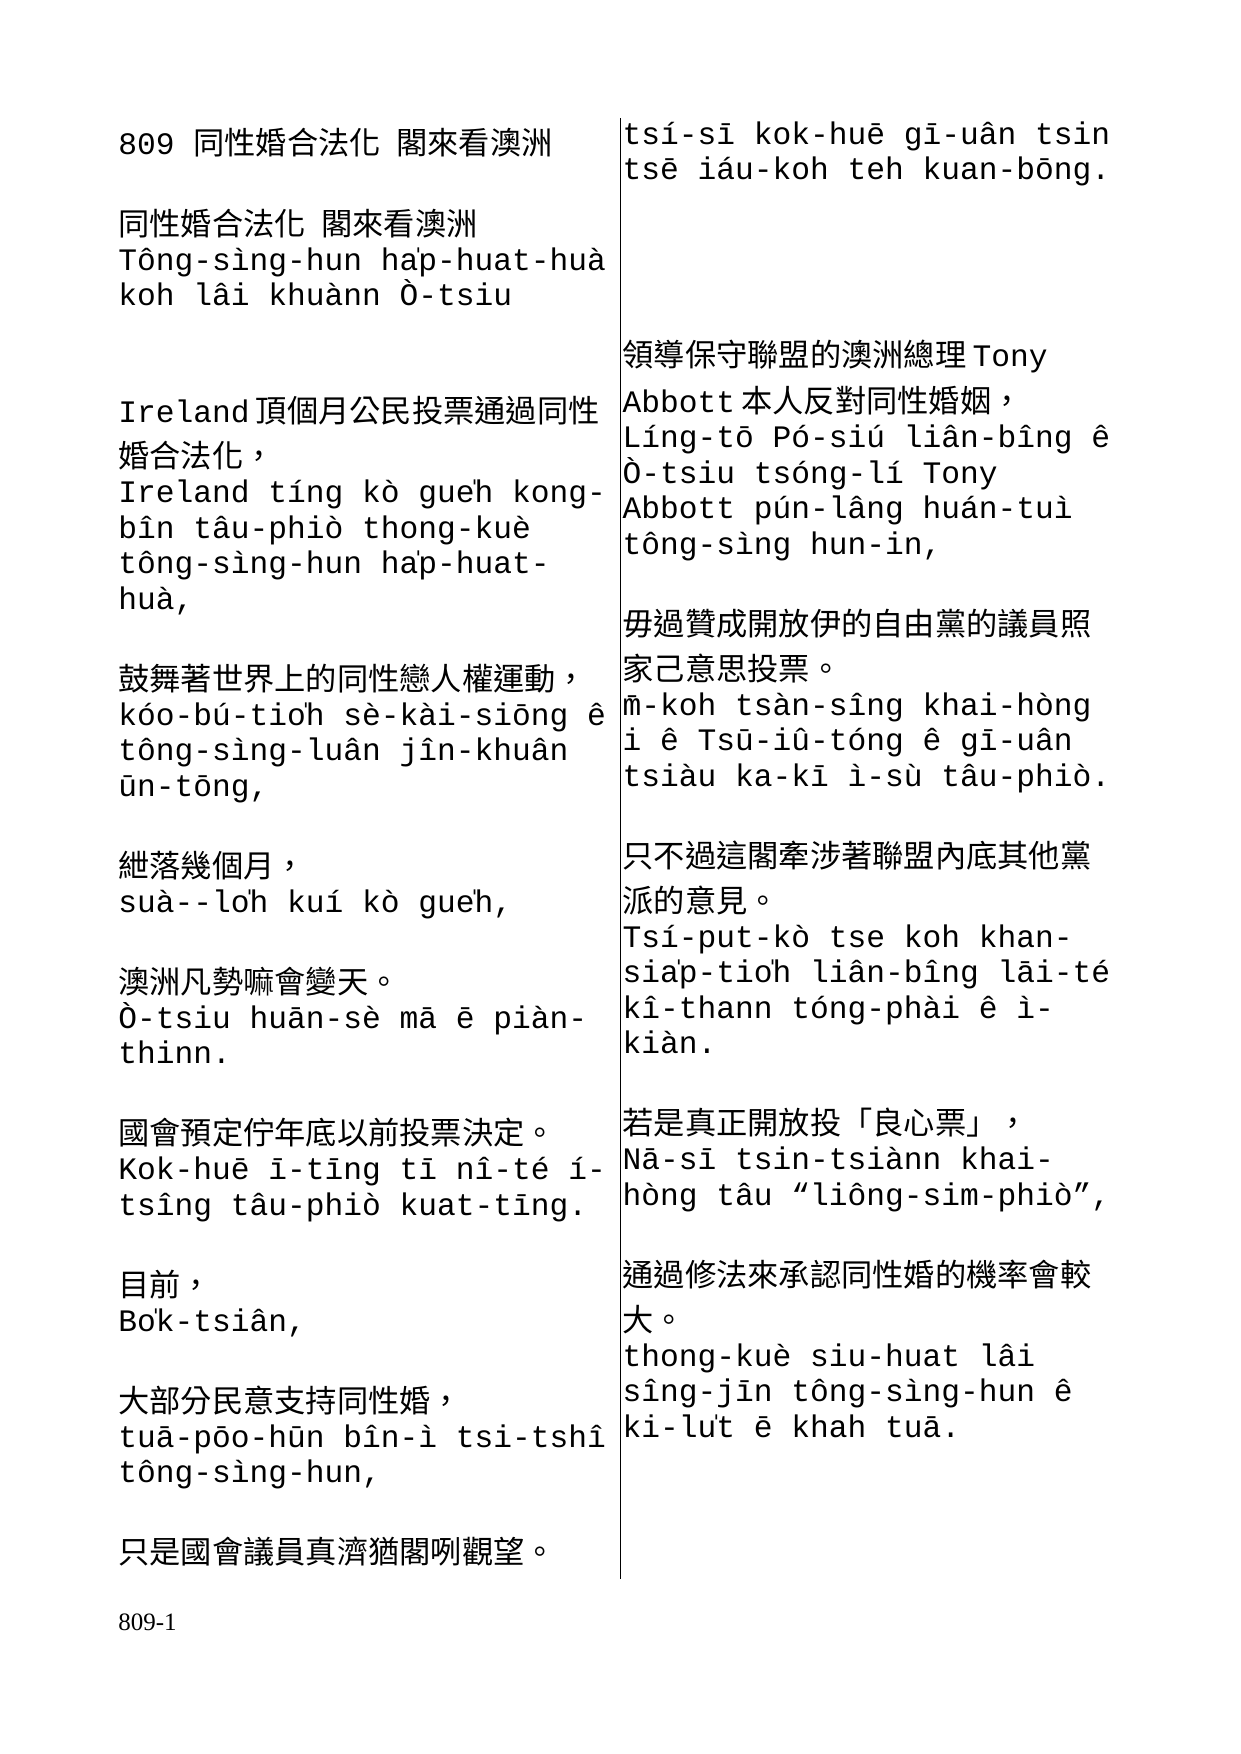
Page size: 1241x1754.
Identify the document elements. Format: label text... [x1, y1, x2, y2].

text 809 同性婚合法化 閣來看澳洲 [118, 118, 618, 164]
text Bo̍k-tsiân, [118, 1305, 618, 1340]
text Tsí-put-kò tse koh khan-sia̍p-tio̍h liân-bîng lāi-té kî-thann tóng-phài ê ì-kiàn. [622, 921, 1122, 1063]
text 澳洲凡勢嘛會變天。 [118, 957, 618, 1002]
text Líng-tō Pó-siú liân-bîng ê Ò-tsiu tsóng-lí Tony Abbott pún-lâng huán-tuì tông-sìng hun-in, [622, 422, 1122, 563]
text 國會預定佇年底以前投票決定。 [118, 1108, 618, 1153]
text tsí-sī kok-huē gī-uân tsin tsē iáu-koh teh kuan-bōng. [622, 118, 1122, 189]
text 領導保守聯盟的澳洲總理Tony Abbott本人反對同性婚姻， [622, 331, 1122, 422]
text thong-kuè siu-huat lâi sîng-jīn tông-sìng-hun ê ki-lu̍t ē khah tuā. [622, 1340, 1122, 1447]
text Ireland tíng kò gue̍h kong-bîn tâu-phiò thong-kuè tông-sìng-hun ha̍p-huat-huà, [118, 477, 618, 618]
text 只是國會議員真濟猶閣咧觀望。 [118, 1527, 618, 1572]
text 同性婚合法化 閣來看澳洲 [118, 199, 618, 244]
text 若是真正開放投「良心票」， [622, 1098, 1122, 1144]
text Nā-sī tsin-tsiànn khai-hòng tâu “liông-sim-phiò”, [622, 1144, 1122, 1214]
text Ireland頂個月公民投票通過同性婚合法化， [118, 386, 618, 477]
text m̄-koh tsàn-sîng khai-hòng i ê Tsū-iû-tóng ê gī-uân tsiàu ka-kī ì-sù tâu-phiò. [622, 689, 1122, 796]
text 毋過贊成開放伊的自由黨的議員照家己意思投票。 [622, 599, 1122, 689]
text 目前， [118, 1260, 618, 1305]
text suà--lo̍h kuí kò gue̍h, [118, 886, 618, 921]
text Kok-huē ī-tīng tī nî-té í-tsîng tâu-phiò kuat-tīng. [118, 1153, 618, 1224]
text kóo-bú-tio̍h sè-kài-siōng ê tông-sìng-luân jîn-khuân ūn-tōng, [118, 699, 618, 805]
text Ò-tsiu huān-sè mā ē piàn-thinn. [118, 1002, 618, 1073]
text Tông-sìng-hun ha̍p-huat-huà koh lâi khuànn Ò-tsiu [118, 244, 618, 315]
text 紲落幾個月， [118, 841, 618, 886]
text 大部分民意支持同性婚， [118, 1376, 618, 1421]
text 只不過這閣牽涉著聯盟內底其他黨派的意見。 [622, 831, 1122, 921]
text 鼓舞著世界上的同性戀人權運動， [118, 654, 618, 699]
text 通過修法來承認同性婚的機率會較大。 [622, 1250, 1122, 1340]
text tuā-pōo-hūn bîn-ì tsi-tshî tông-sìng-hun, [118, 1421, 618, 1492]
